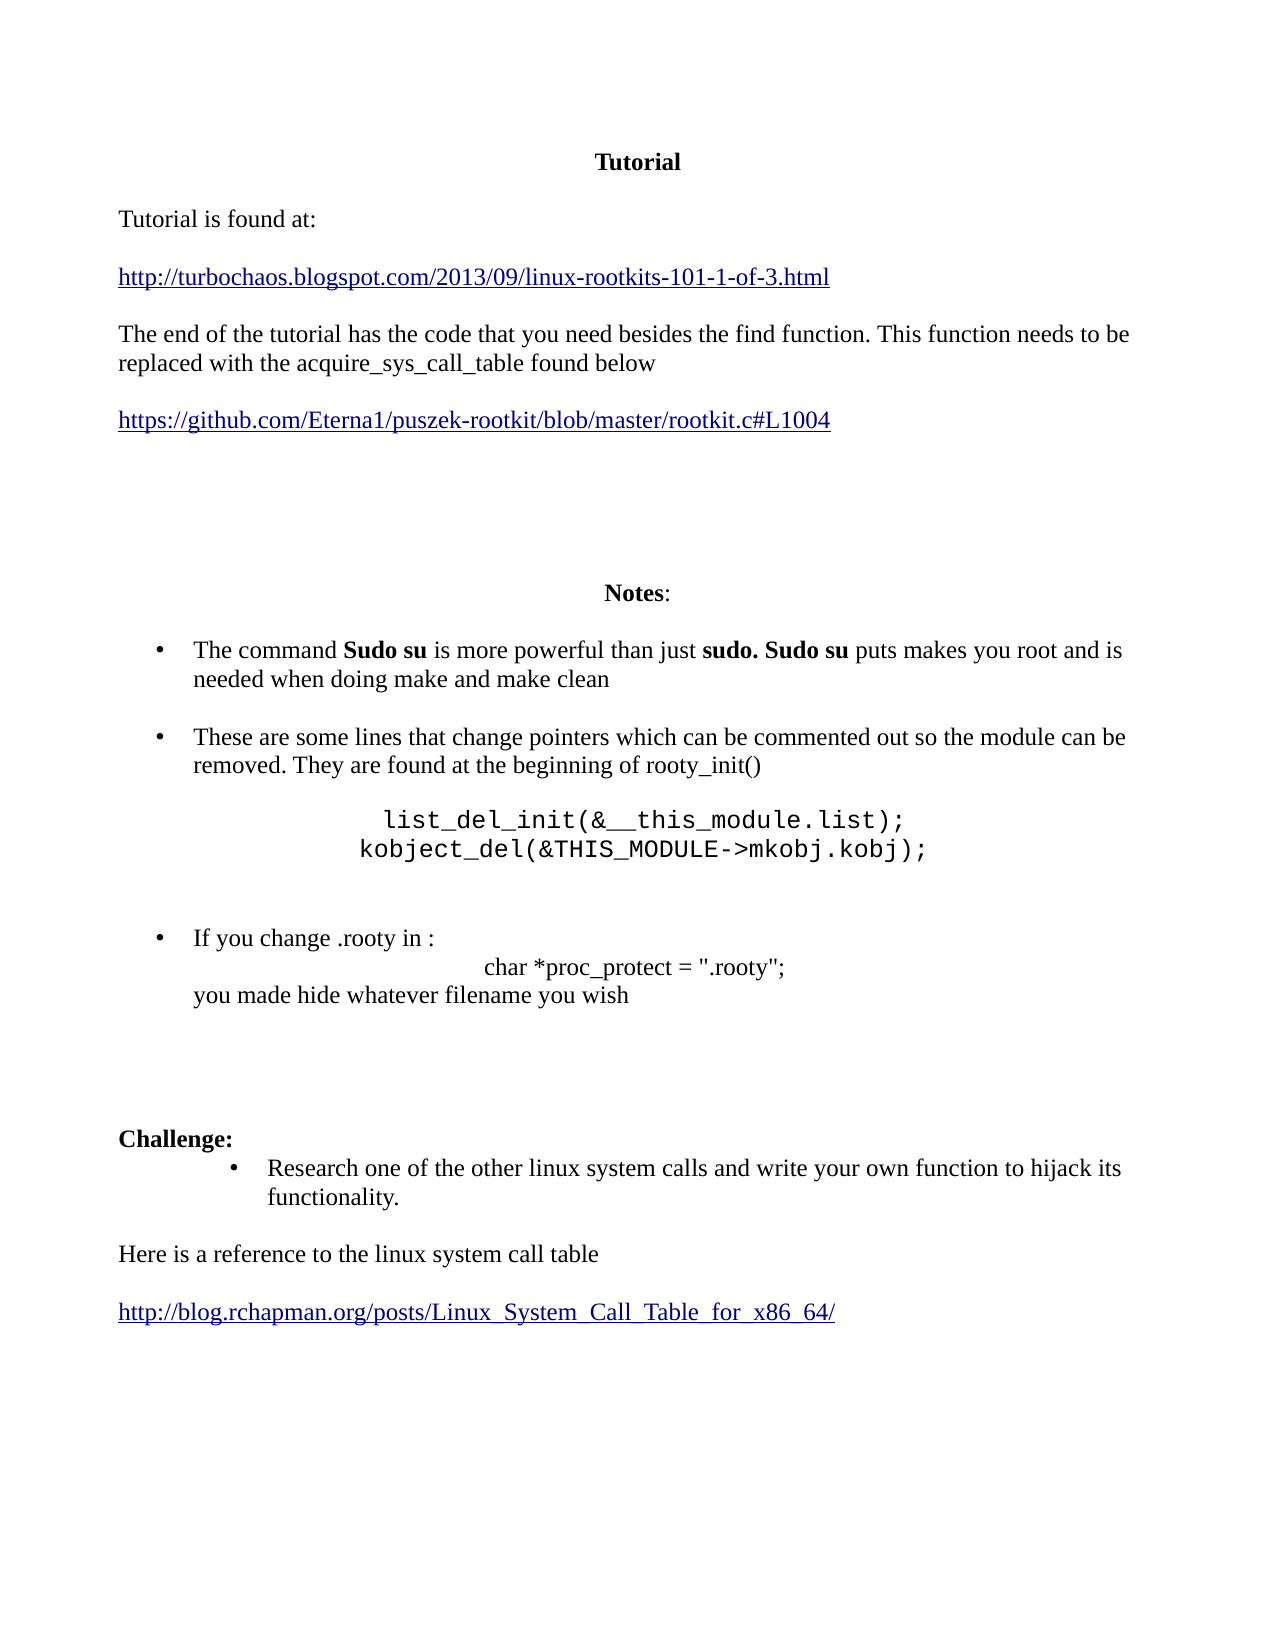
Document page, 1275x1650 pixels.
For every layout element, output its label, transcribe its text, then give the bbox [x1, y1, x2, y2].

text Challenge: [118, 1124, 1157, 1153]
text kobject_del(&THIS_MODULE->mkobj.kobj); [118, 836, 1157, 865]
list These are some lines that change pointers which can be commented out so the module can be removed. They are found at the beginning of rooty_init() [156, 722, 1157, 779]
text you made hide whatever filename you wish [118, 981, 1157, 1009]
text char *proc_protect = ".rooty"; [118, 952, 1157, 981]
text Notes: [118, 578, 1157, 607]
text https://github.com/Eterna1/puszek-rootkit/blob/master/rootkit.c#L1004 [118, 406, 1157, 434]
text Tutorial is found at: [118, 204, 1157, 233]
text The end of the tutorial has the code that you need besides the find function. This function needs to be replaced with the acquire_sys_call_table found below [118, 319, 1157, 377]
list The command Sudo su is more powerful than just sudo. Sudo su puts makes you root and is needed when doing make and make clean [156, 636, 1157, 693]
text http://blog.rchapman.org/posts/Linux_System_Call_Table_for_x86_64/ [118, 1297, 1157, 1326]
list Research one of the other linux system calls and write your own function to hijack its functionality. [229, 1153, 1157, 1211]
list If you change .rooty in : [156, 923, 1157, 952]
text Tutorial [118, 147, 1157, 176]
text Here is a reference to the linux system call table [118, 1239, 1157, 1268]
text http://turbochaos.blogspot.com/2013/09/linux-rootkits-101-1-of-3.html [118, 262, 1157, 291]
text list_del_init(&__this_module.list); [118, 808, 1157, 836]
